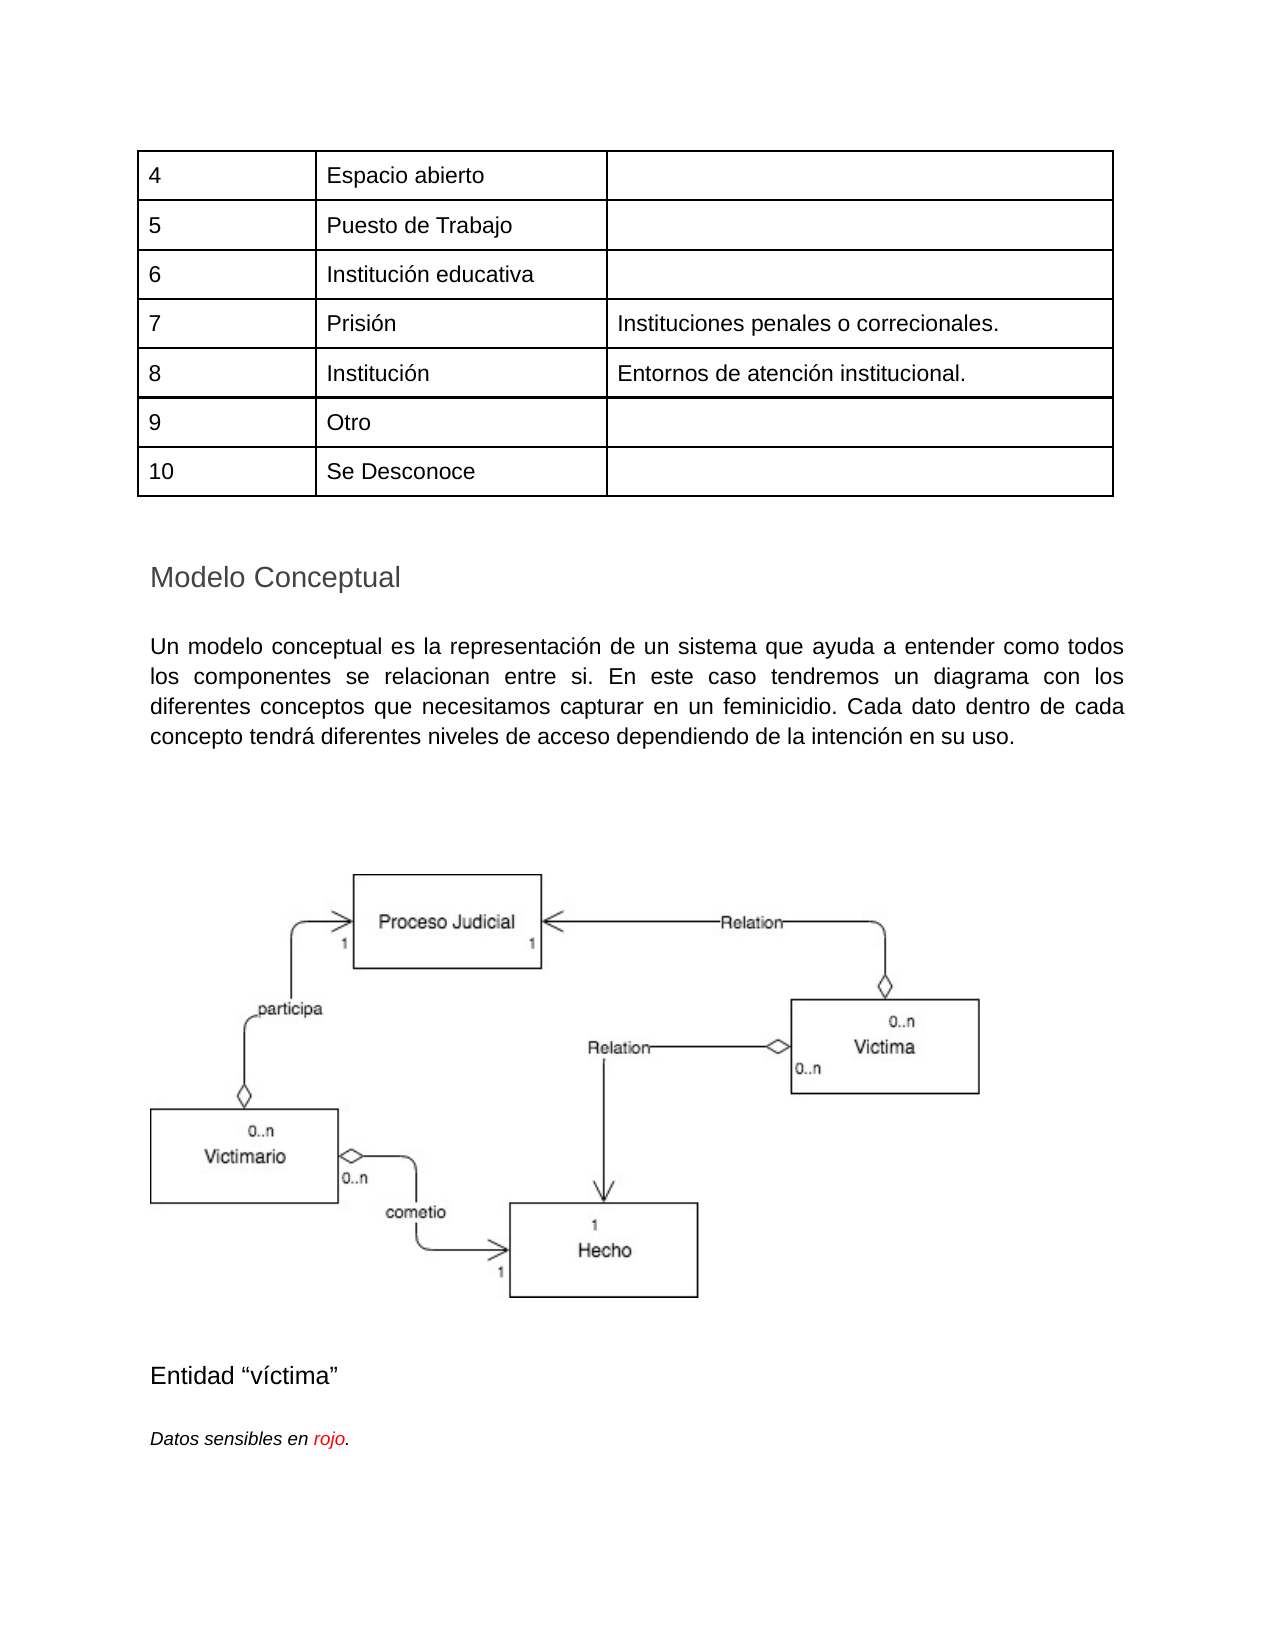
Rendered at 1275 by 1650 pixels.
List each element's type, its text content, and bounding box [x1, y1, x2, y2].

table_cell [608, 251, 1112, 298]
text Un modelo conceptual es la representación de un sistema que ayuda a entender como todos los componentes se relacionan entre si. En este caso tendremos un diagrama con los diferentes conceptos que necesitamos capturar en un feminicidio. Cada dato dentro de cada concepto tendrá diferentes niveles de acceso dependiendo de la intención en su uso. [150, 633, 1125, 749]
table_cell 8 [139, 349, 315, 396]
picture [150, 874, 980, 1298]
table_cell 6 [139, 251, 315, 298]
table_cell Otro [317, 399, 606, 446]
table_cell Instituciones penales o correcionales. [608, 300, 1112, 347]
table_cell 9 [139, 399, 315, 446]
table_cell Institución educativa [317, 251, 606, 298]
table_cell Prisión [317, 300, 606, 347]
subtitle Modelo Conceptual [150, 561, 1125, 594]
table_cell [608, 152, 1112, 199]
table_cell Institución [317, 349, 606, 396]
table_cell [608, 448, 1112, 495]
table_cell 7 [139, 300, 315, 347]
table_cell Se Desconoce [317, 448, 606, 495]
table_cell 4 [139, 152, 315, 199]
subtitle Entidad “víctima” [150, 1361, 1125, 1390]
table_cell [608, 201, 1112, 248]
table_cell Puesto de Trabajo [317, 201, 606, 248]
table_cell Entornos de atención institucional. [608, 349, 1112, 396]
text Datos sensibles en rojo. [150, 1428, 1125, 1450]
table_cell Espacio abierto [317, 152, 606, 199]
table_cell 10 [139, 448, 315, 495]
table_cell 5 [139, 201, 315, 248]
table_cell [608, 399, 1112, 446]
